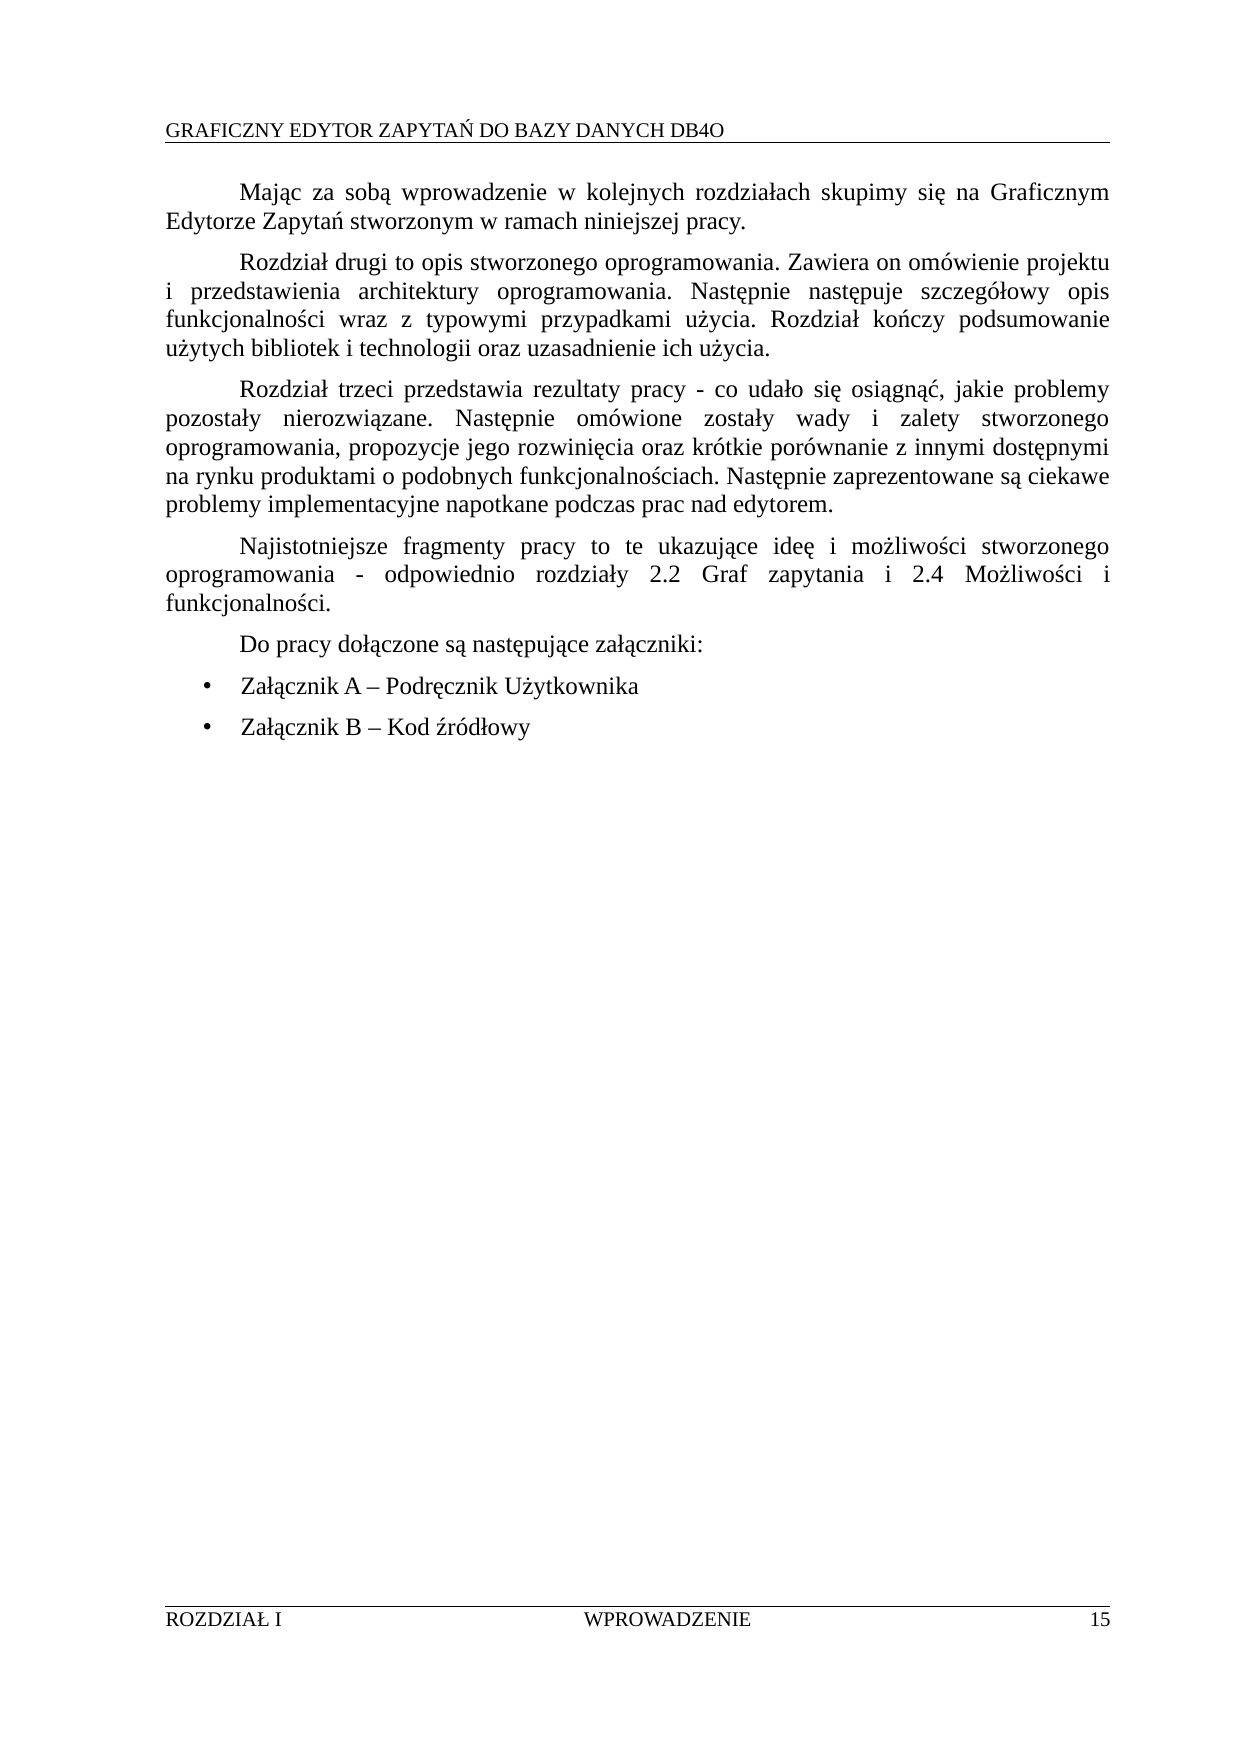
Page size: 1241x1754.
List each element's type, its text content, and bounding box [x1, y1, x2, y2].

text Mając za sobą wprowadzenie w kolejnych rozdziałach skupimy się na Graficznym Edytorze Zapytań stworzonym w ramach niniejszej pracy. [165, 177, 1110, 234]
text Rozdział drugi to opis stworzonego oprogramowania. Zawiera on omówienie projektu i przedstawienia architektury oprogramowania. Następnie następuje szczegółowy opis funkcjonalności wraz z typowymi przypadkami użycia. Rozdział kończy podsumowanie użytych bibliotek i technologii oraz uzasadnienie ich użycia. [165, 247, 1110, 362]
list Załącznik B – Kod źródłowy [203, 712, 1110, 741]
text Do pracy dołączone są następujące załączniki: [165, 629, 1110, 658]
text Rozdział trzeci przedstawia rezultaty pracy - co udało się osiągnąć, jakie problemy pozostały nierozwiązane. Następnie omówione zostały wady i zalety stworzonego oprogramowania, propozycje jego rozwinięcia oraz krótkie porównanie z innymi dostępnymi na rynku produktami o podobnych funkcjonalnościach. Następnie zaprezentowane są ciekawe problemy implementacyjne napotkane podczas prac nad edytorem. [165, 374, 1110, 518]
text Najistotniejsze fragmenty pracy to te ukazujące ideę i możliwości stworzonego oprogramowania - odpowiednio rozdziały 2.2 Graf zapytania i 2.4 Możliwości i funkcjonalności. [165, 531, 1110, 617]
list Załącznik A – Podręcznik Użytkownika [203, 671, 1110, 699]
